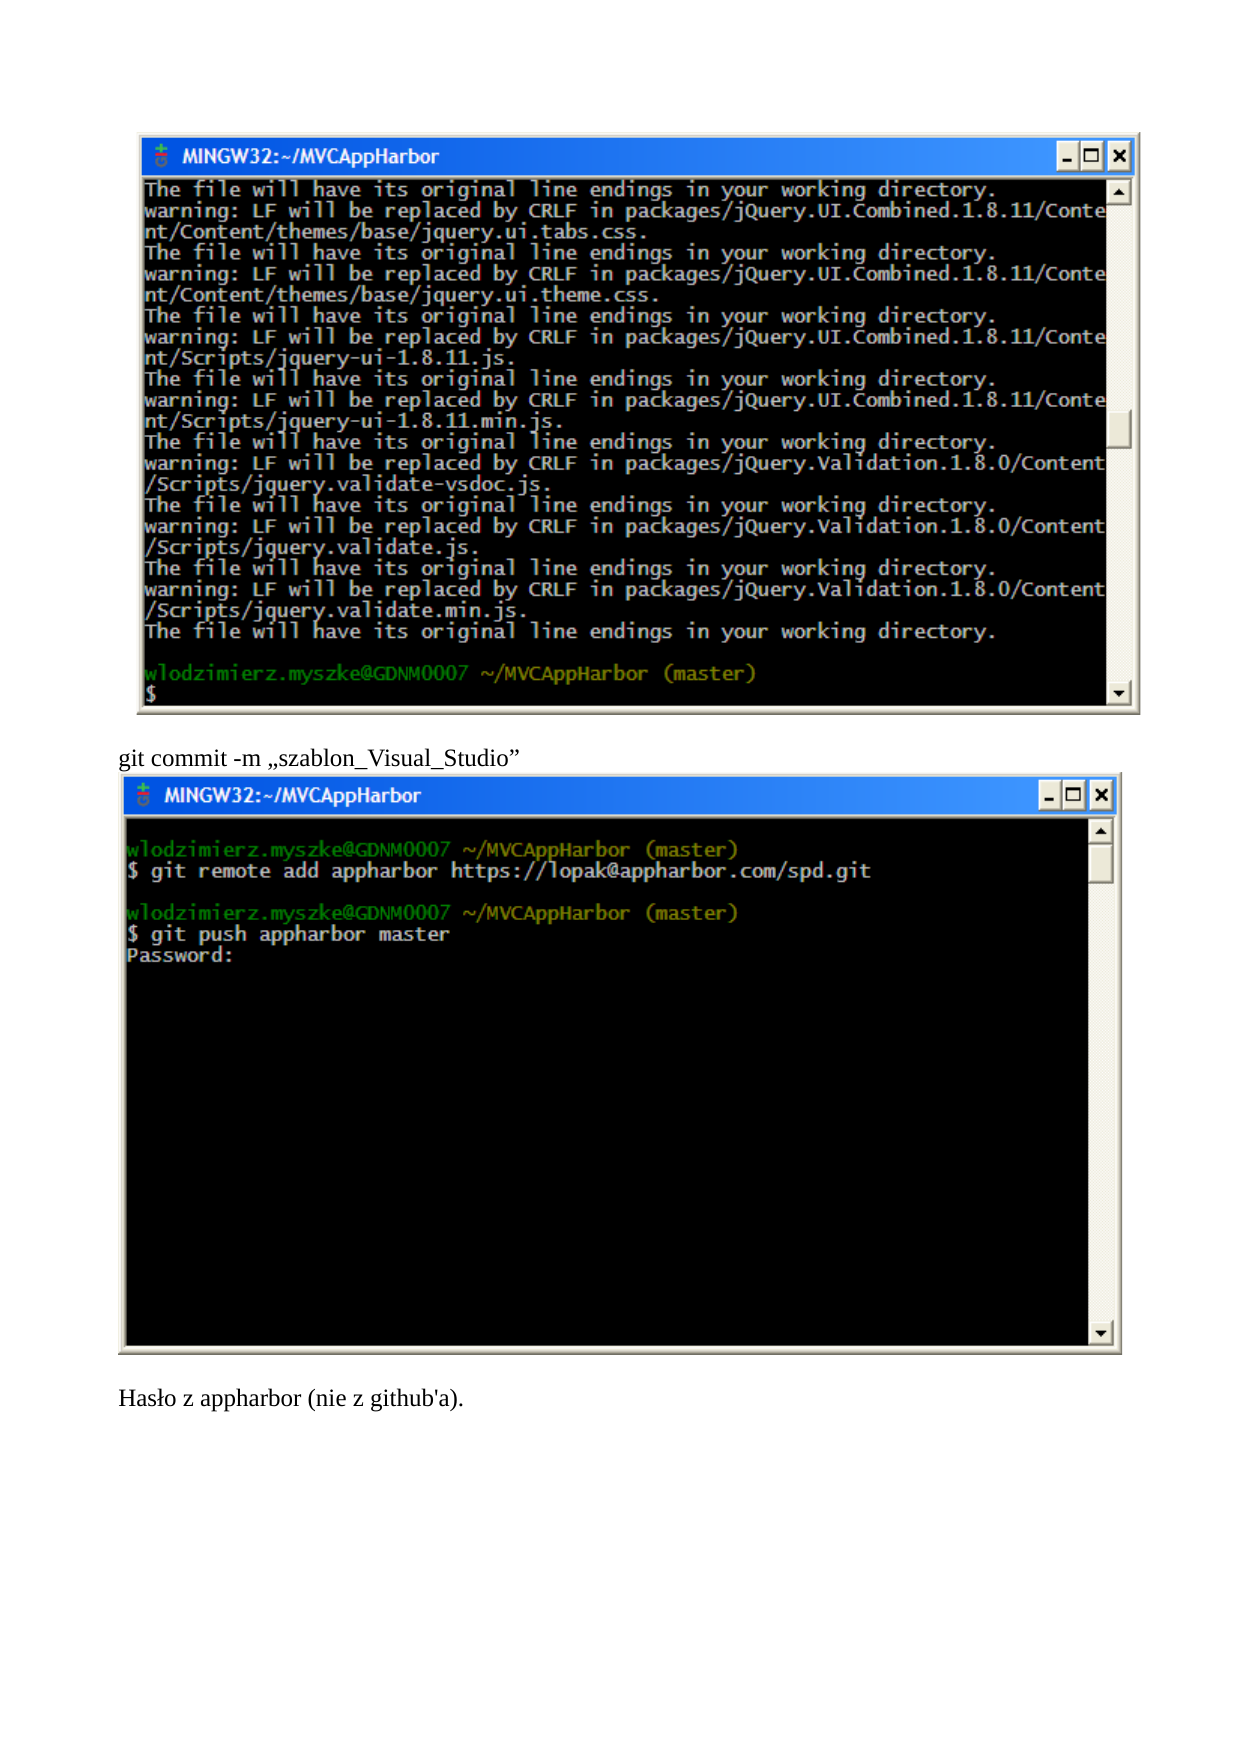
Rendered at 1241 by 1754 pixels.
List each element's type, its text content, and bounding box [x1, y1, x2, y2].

text git commit -m „szablon_Visual_Studio” [118, 743, 1122, 772]
picture [118, 772, 1123, 1355]
picture [136, 132, 1141, 715]
text Hasło z appharbor (nie z github'a). [118, 1383, 1122, 1412]
